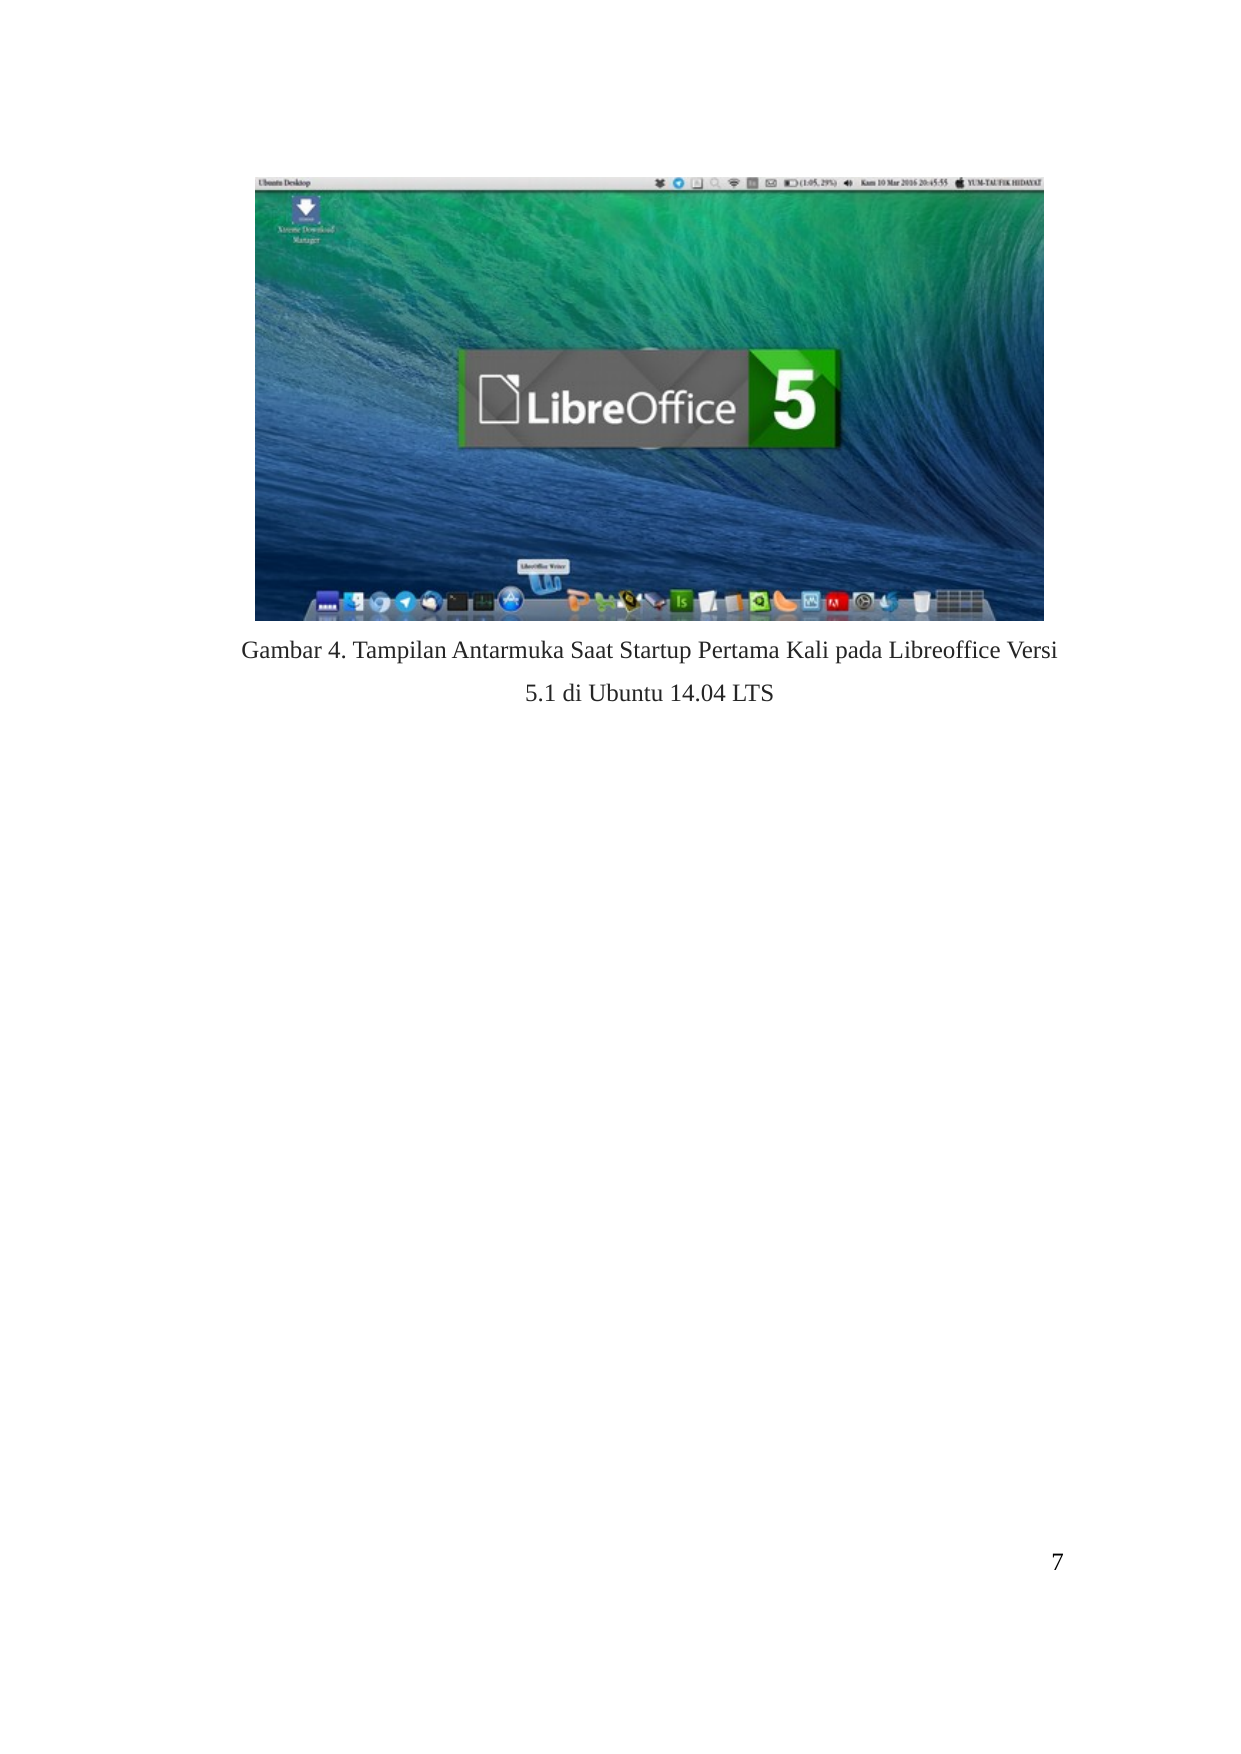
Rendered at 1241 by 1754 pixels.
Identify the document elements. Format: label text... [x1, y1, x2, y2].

picture [255, 177, 1044, 621]
text Gambar 4. Tampilan Antarmuka Saat Startup Pertama Kali pada Libreoffice Versi 5.1 di Ubuntu 14.04 LTS [236, 177, 1063, 707]
